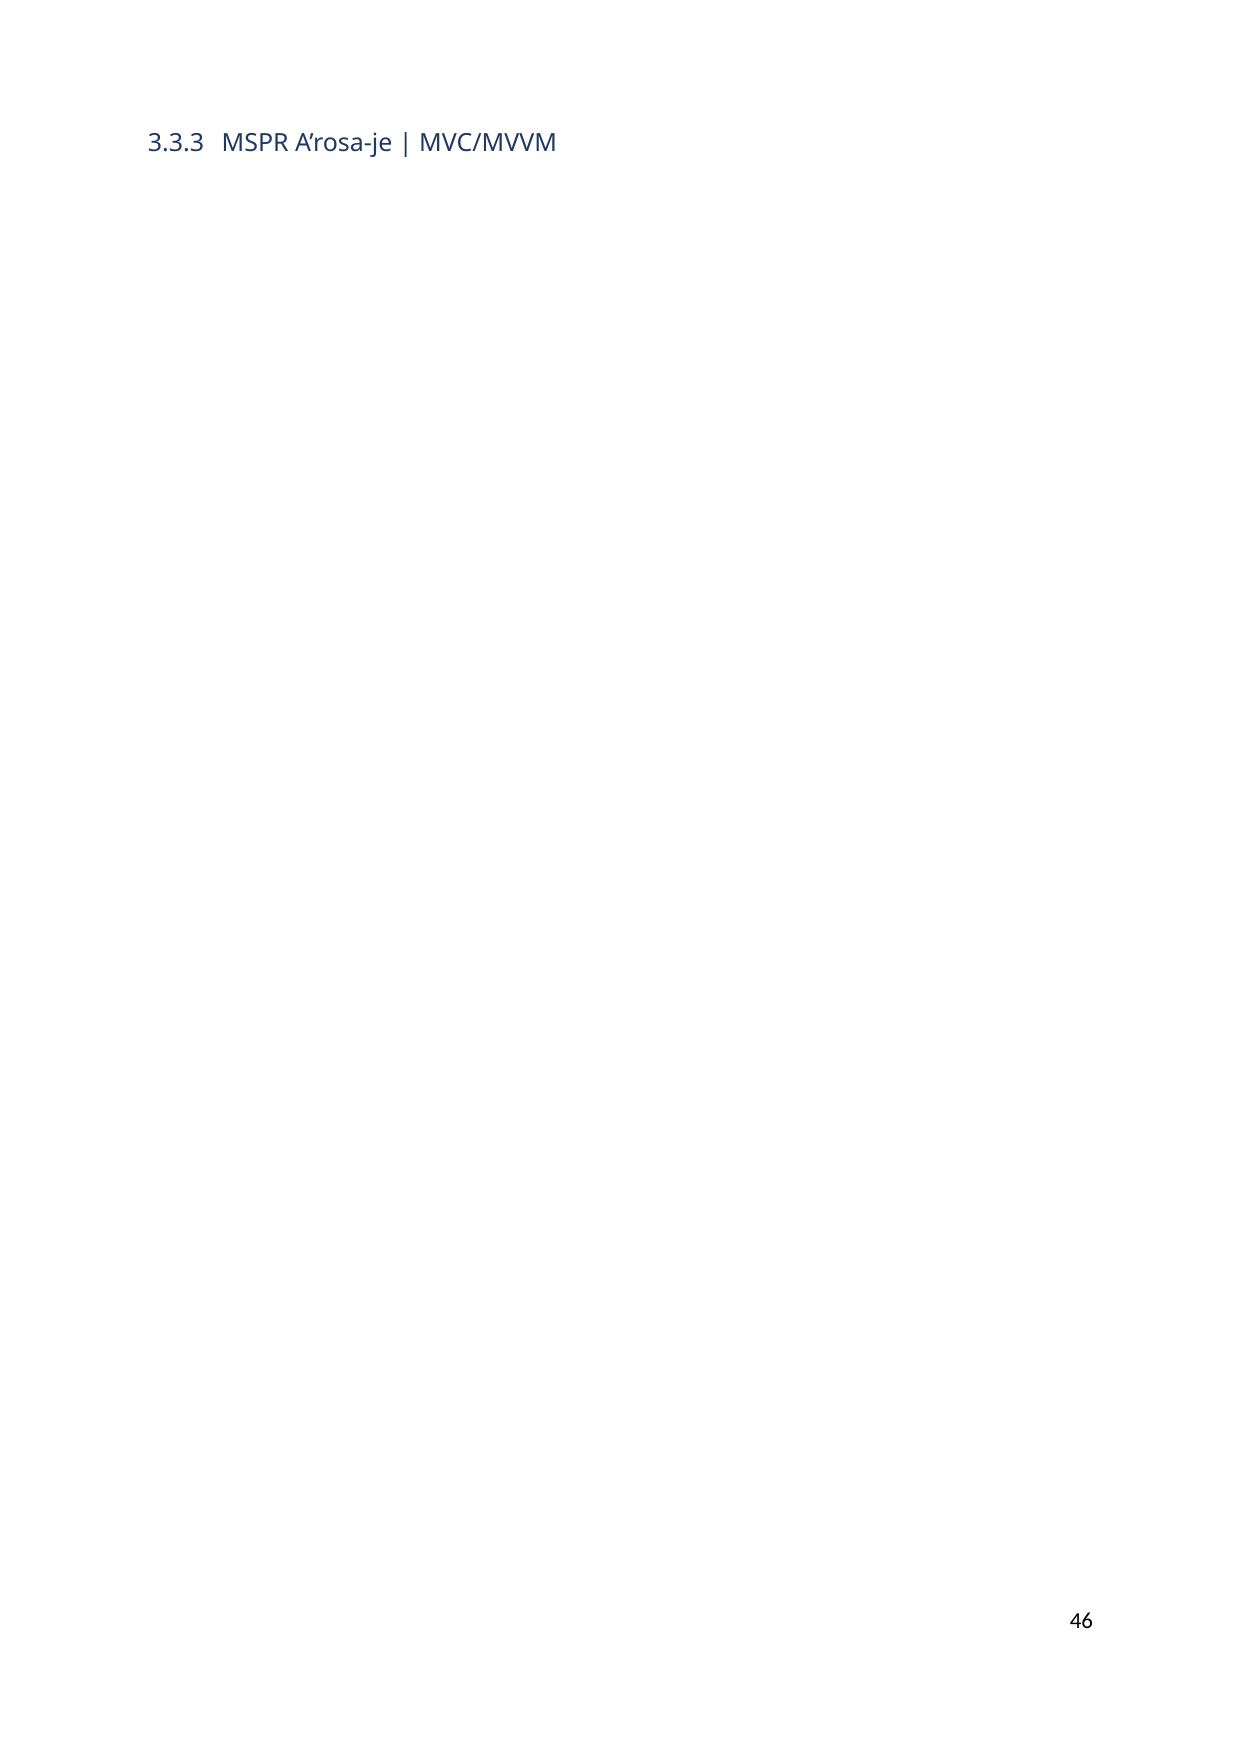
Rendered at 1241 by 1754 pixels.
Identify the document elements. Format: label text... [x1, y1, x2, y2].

subtitle 3.3.3 MSPR A’rosa-je | MVC/MVVM [148, 124, 1093, 158]
